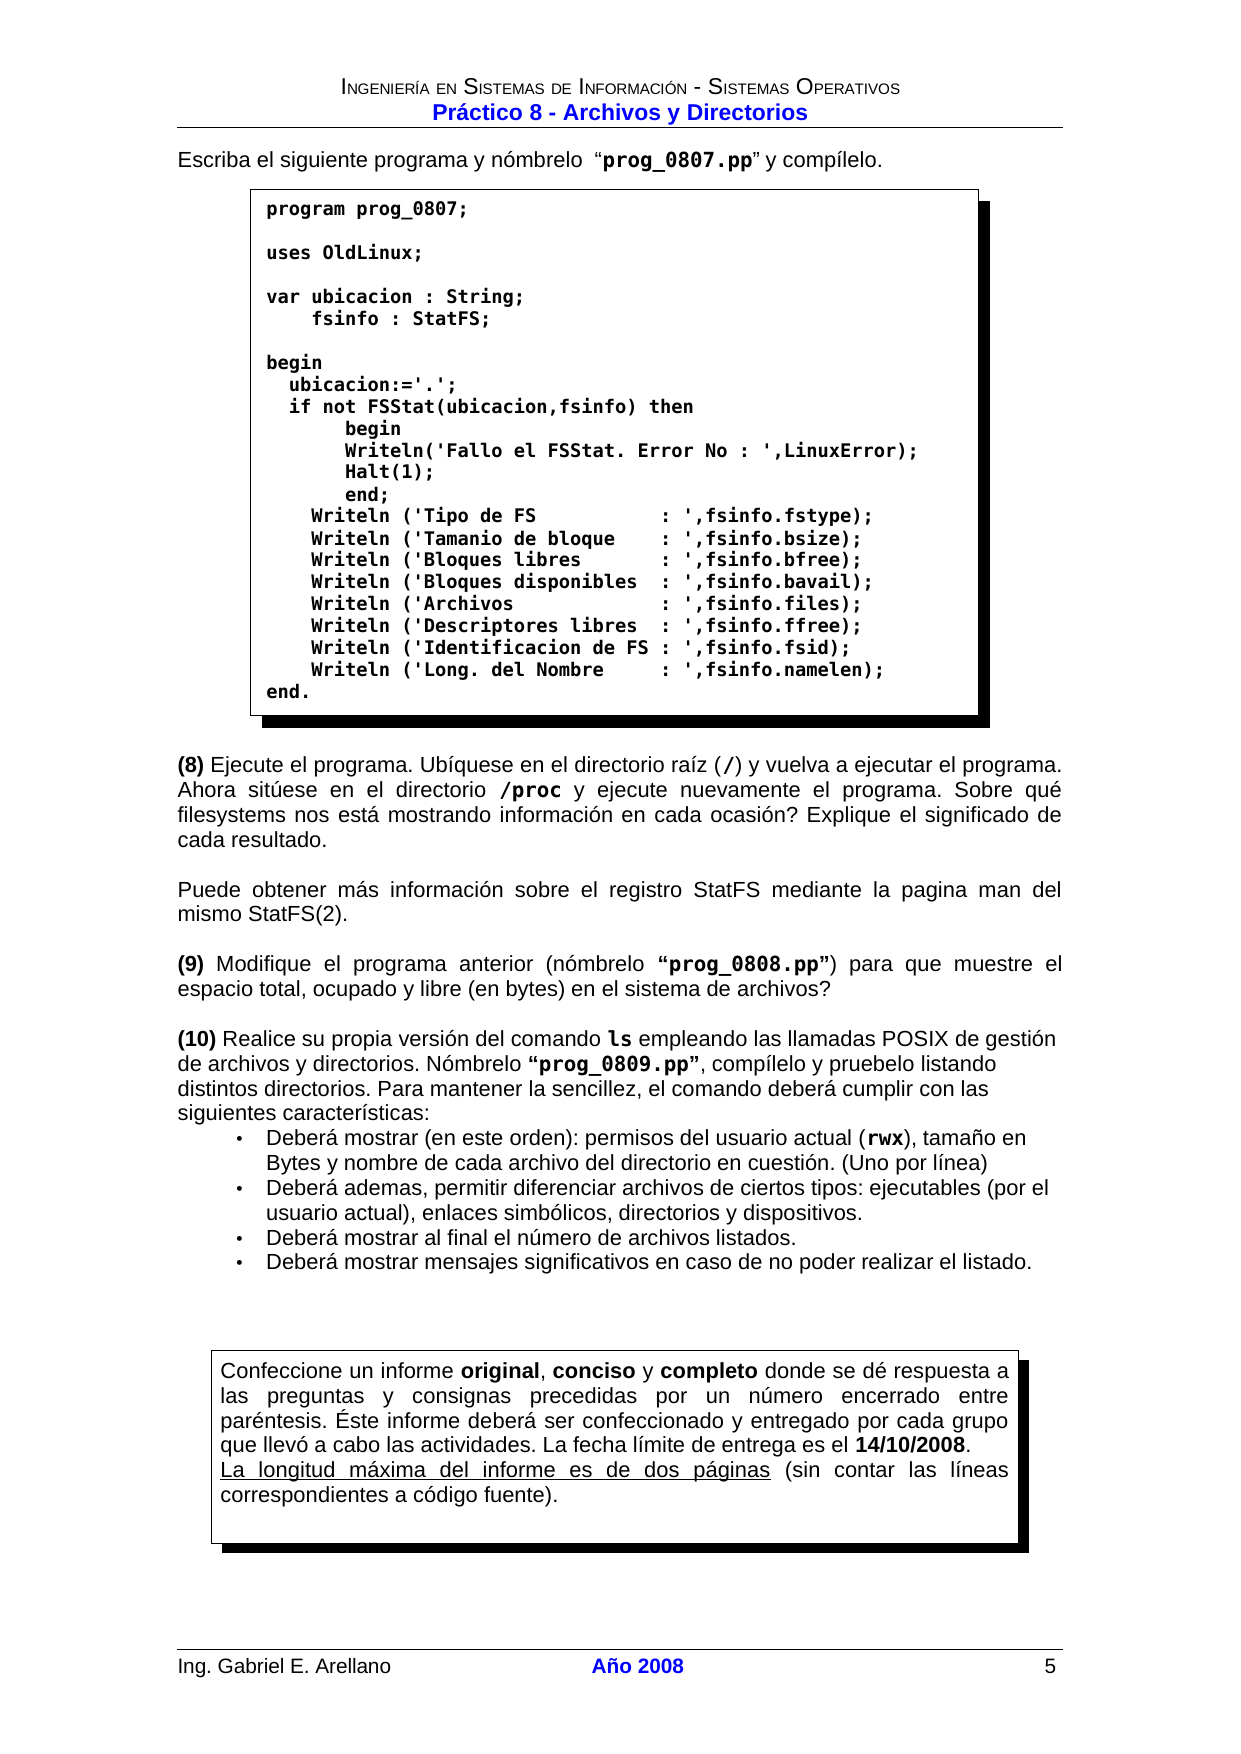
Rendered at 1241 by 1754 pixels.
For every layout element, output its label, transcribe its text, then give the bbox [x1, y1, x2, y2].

text uses OldLinux; [266, 242, 961, 264]
list Deberá mostrar (en este orden): permisos del usuario actual (rwx), tamaño en Bytes y nombre de cada archivo del directorio en cuestión. (Uno por línea) [236, 1126, 1063, 1175]
text fsinfo : StatFS; [266, 308, 961, 329]
text (8) Ejecute el programa. Ubíquese en el directorio raíz (/) y vuelva a ejecutar el programa. Ahora sitúese en el directorio /proc y ejecute nuevamente el programa. Sobre qué filesystems nos está mostrando información en cada ocasión? Explique el significado de cada resultado. [177, 753, 1063, 852]
text end; [266, 483, 961, 505]
list Deberá mostrar mensajes significativos en caso de no poder realizar el listado. [236, 1250, 1063, 1274]
text Puede obtener más información sobre el registro StatFS mediante la pagina man del mismo StatFS(2). [177, 877, 1063, 927]
text Writeln('Fallo el FSStat. Error No : ',LinuxError); [266, 439, 961, 461]
text Writeln ('Bloques libres : ',fsinfo.bfree); [266, 549, 961, 571]
text Writeln ('Long. del Nombre : ',fsinfo.namelen); [266, 659, 961, 681]
text Writeln ('Descriptores libres : ',fsinfo.ffree); [266, 615, 961, 637]
text begin [266, 352, 961, 373]
text if not FSStat(ubicacion,fsinfo) then [266, 396, 961, 417]
list Deberá ademas, permitir diferenciar archivos de ciertos tipos: ejecutables (por el usuario actual), enlaces simbólicos, directorios y dispositivos. [236, 1175, 1063, 1225]
text (9) Modifique el programa anterior (nómbrelo “prog_0808.pp”) para que muestre el espacio total, ocupado y libre (en bytes) en el sistema de archivos? [177, 951, 1063, 1001]
text Writeln ('Tamanio de bloque : ',fsinfo.bsize); [266, 527, 961, 549]
text ubicacion:='.'; [266, 373, 961, 396]
text Writeln ('Bloques disponibles : ',fsinfo.bavail); [266, 571, 961, 593]
text end. [266, 681, 961, 703]
text begin [266, 417, 961, 439]
text (10) Realice su propia versión del comando ls empleando las llamadas POSIX de gestión de archivos y directorios. Nómbrelo “prog_0809.pp”, compílelo y pruebelo listando distintos directorios. Para mantener la sencillez, el comando deberá cumplir con las siguientes características: [177, 1026, 1063, 1126]
text Writeln ('Tipo de FS : ',fsinfo.fstype); [266, 505, 961, 527]
text Halt(1); [266, 461, 961, 483]
text var ubicacion : String; [266, 286, 961, 308]
text La longitud máxima del informe es de dos páginas (sin contar las líneas correspondientes a código fuente). [220, 1458, 1009, 1507]
text Writeln ('Identificacion de FS : ',fsinfo.fsid); [266, 637, 961, 659]
text Confeccione un informe original, conciso y completo donde se dé respuesta a las preguntas y consignas precedidas por un número encerrado entre paréntesis. Éste informe deberá ser confeccionado y entregado por cada grupo que llevó a cabo las actividades. La fecha límite de entrega es el 14/10/2008. [220, 1358, 1009, 1458]
list Deberá mostrar al final el número de archivos listados. [236, 1225, 1063, 1250]
text Escriba el siguiente programa y nómbrelo “prog_0807.pp” y compílelo. [177, 148, 1063, 173]
text Writeln ('Archivos : ',fsinfo.files); [266, 593, 961, 615]
text program prog_0807; [266, 198, 961, 220]
